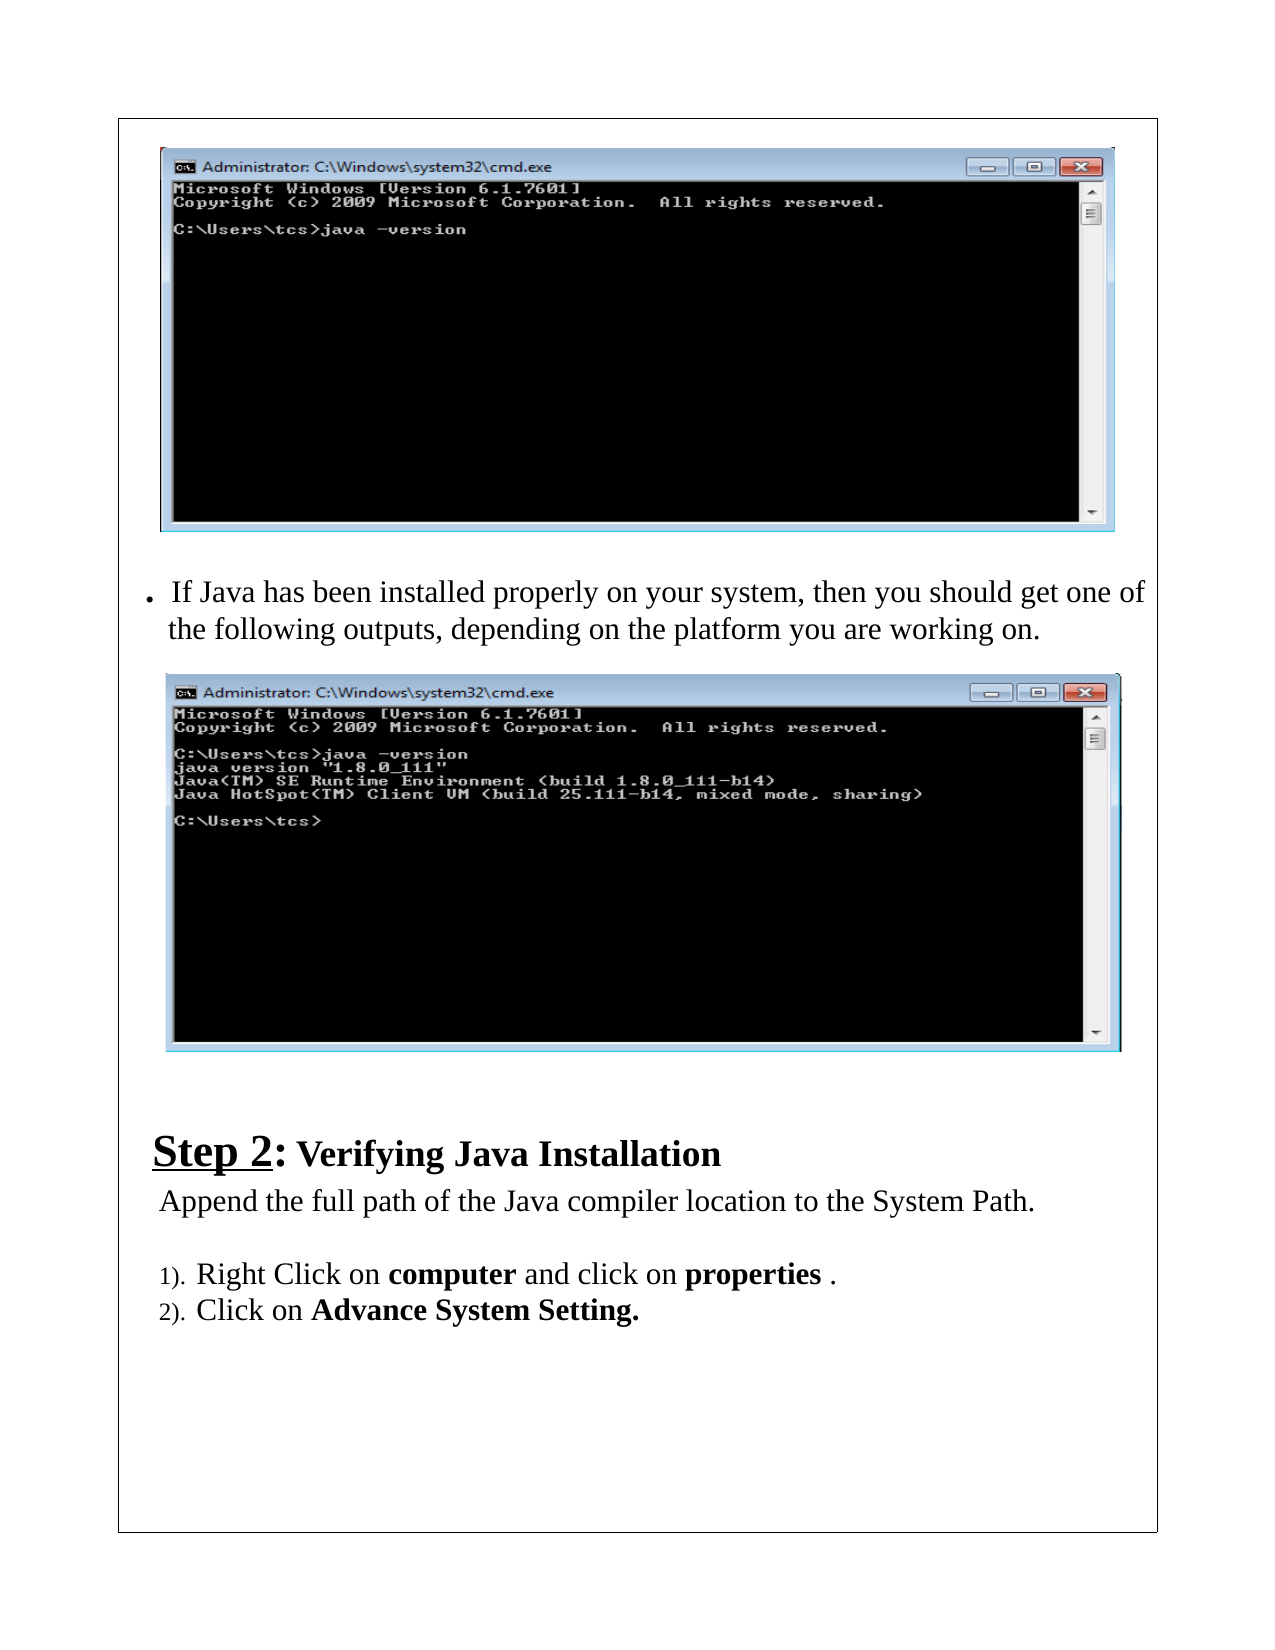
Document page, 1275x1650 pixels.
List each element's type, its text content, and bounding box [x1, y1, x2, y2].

picture [160, 147, 1115, 532]
text the following outputs, depending on the platform you are working on. [121, 611, 1154, 646]
text Append the full path of the Java compiler location to the System Path. [121, 1176, 1154, 1219]
list Right Click on computer and click on properties . [159, 1255, 1154, 1291]
text Step 2: Verifying Java Installation [121, 1123, 1154, 1176]
text . If Java has been installed properly on your system, then you should get one of [121, 567, 1154, 611]
list Click on Advance System Setting. [159, 1291, 1154, 1327]
picture [165, 673, 1123, 1052]
